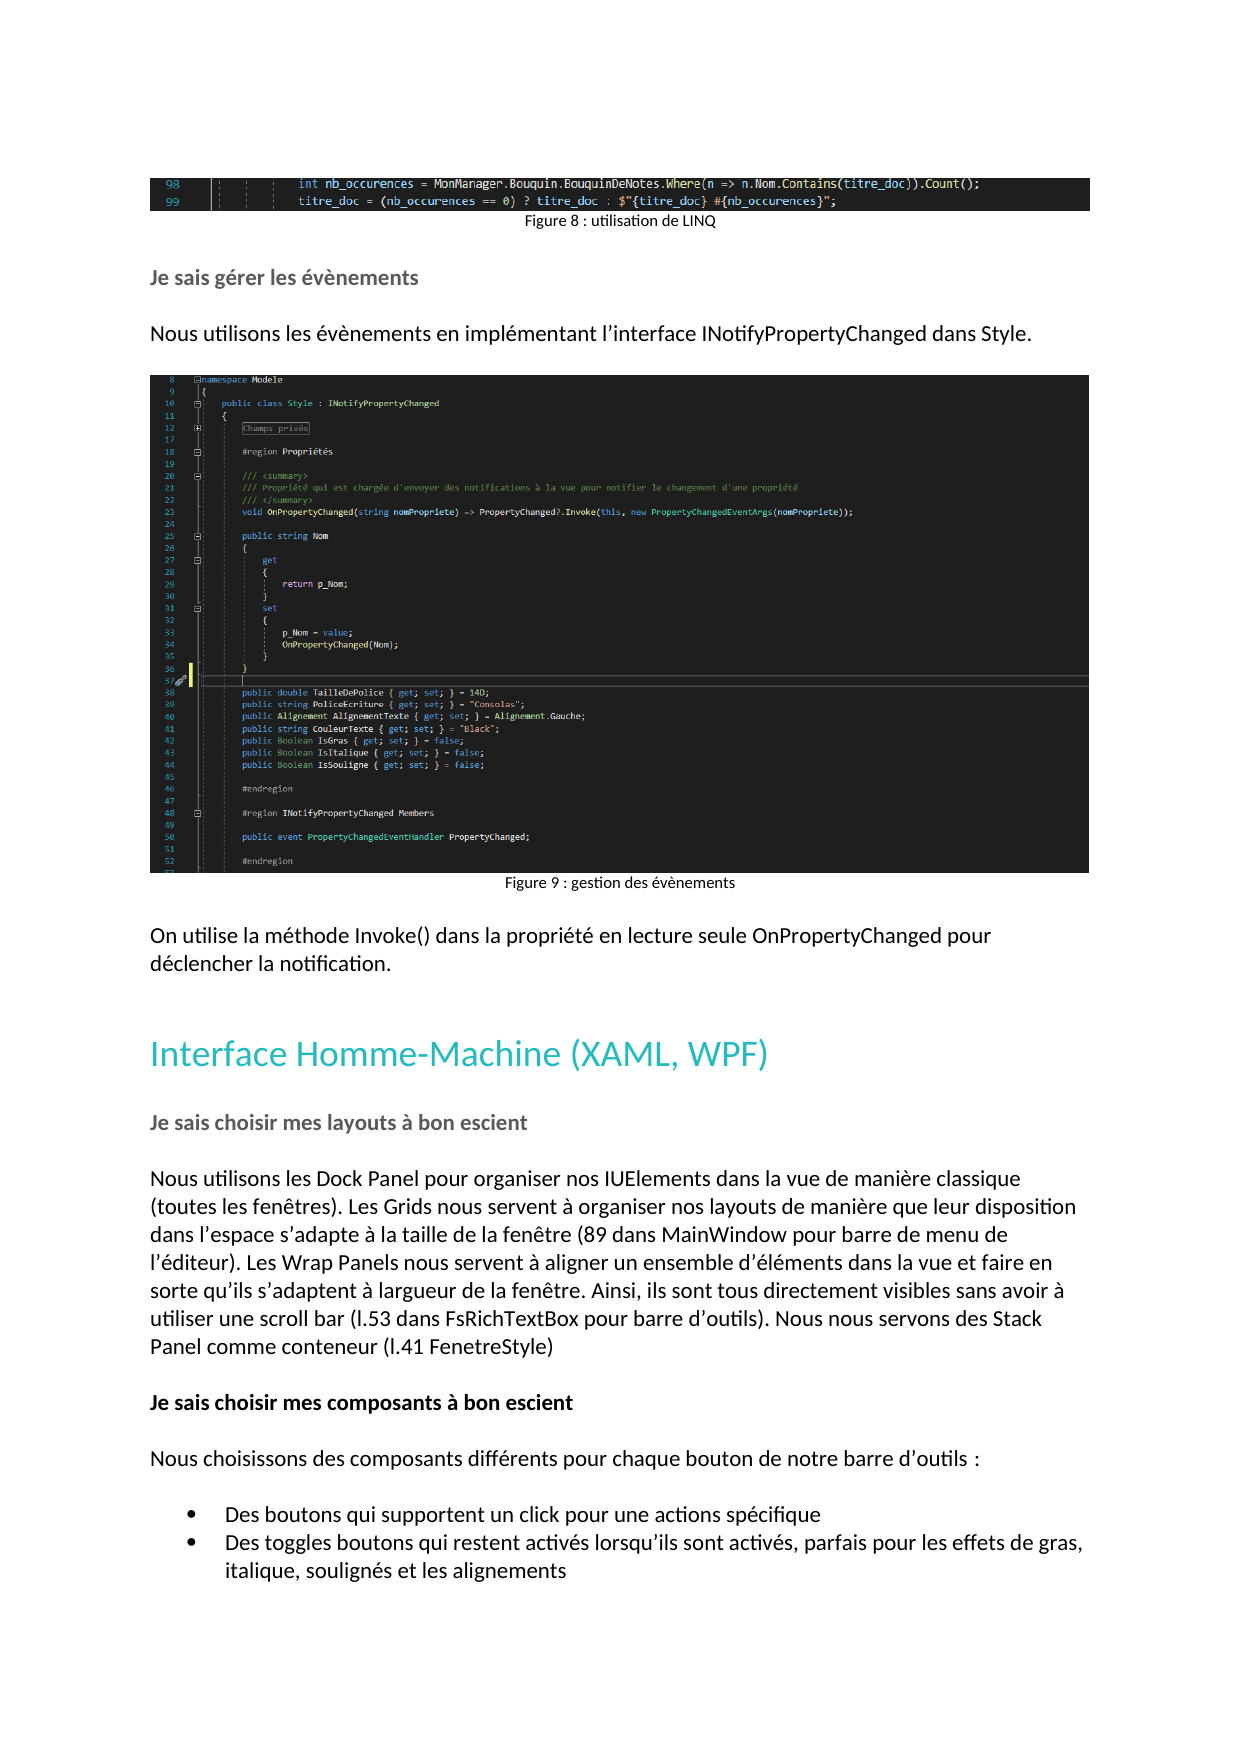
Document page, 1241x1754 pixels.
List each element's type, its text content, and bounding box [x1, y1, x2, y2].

subtitle Interface Homme-Machine (XAML, WPF) [150, 1030, 1090, 1076]
text On utilise la méthode Invoke() dans la propriété en lecture seule OnPropertyChanged pour déclencher la notification. [150, 921, 1090, 977]
text Nous utilisons les Dock Panel pour organiser nos IUElements dans la vue de manière classique (toutes les fenêtres). Les Grids nous servent à organiser nos layouts de manière que leur disposition dans l’espace s’adapte à la taille de la fenêtre (89 dans MainWindow pour barre de menu de l’éditeur). Les Wrap Panels nous servent à aligner un ensemble d’éléments dans la vue et faire en sorte qu’ils s’adaptent à largueur de la fenêtre. Ainsi, ils sont tous directement visibles sans avoir à utiliser une scroll bar (l.53 dans FsRichTextBox pour barre d’outils). Nous nous servons des Stack Panel comme conteneur (l.41 FenetreStyle) [150, 1164, 1090, 1360]
text Je sais gérer les évènements [150, 263, 1090, 291]
text Je sais choisir mes layouts à bon escient [150, 1108, 1090, 1136]
list Des boutons qui supportent un click pour une actions spécifique [187, 1500, 1090, 1528]
text Figure 9 : gestion des évènements [150, 873, 1090, 893]
text Nous choisissons des composants différents pour chaque bouton de notre barre d’outils : [150, 1444, 1090, 1472]
list Des toggles boutons qui restent activés lorsqu’ils sont activés, parfais pour les effets de gras, italique, soulignés et les alignements [187, 1528, 1090, 1584]
text Nous utilisons les évènements en implémentant l’interface INotifyPropertyChanged dans Style. [150, 319, 1090, 347]
text Je sais choisir mes composants à bon escient [150, 1388, 1090, 1416]
text Figure 8 : utilisation de LINQ [150, 211, 1090, 231]
